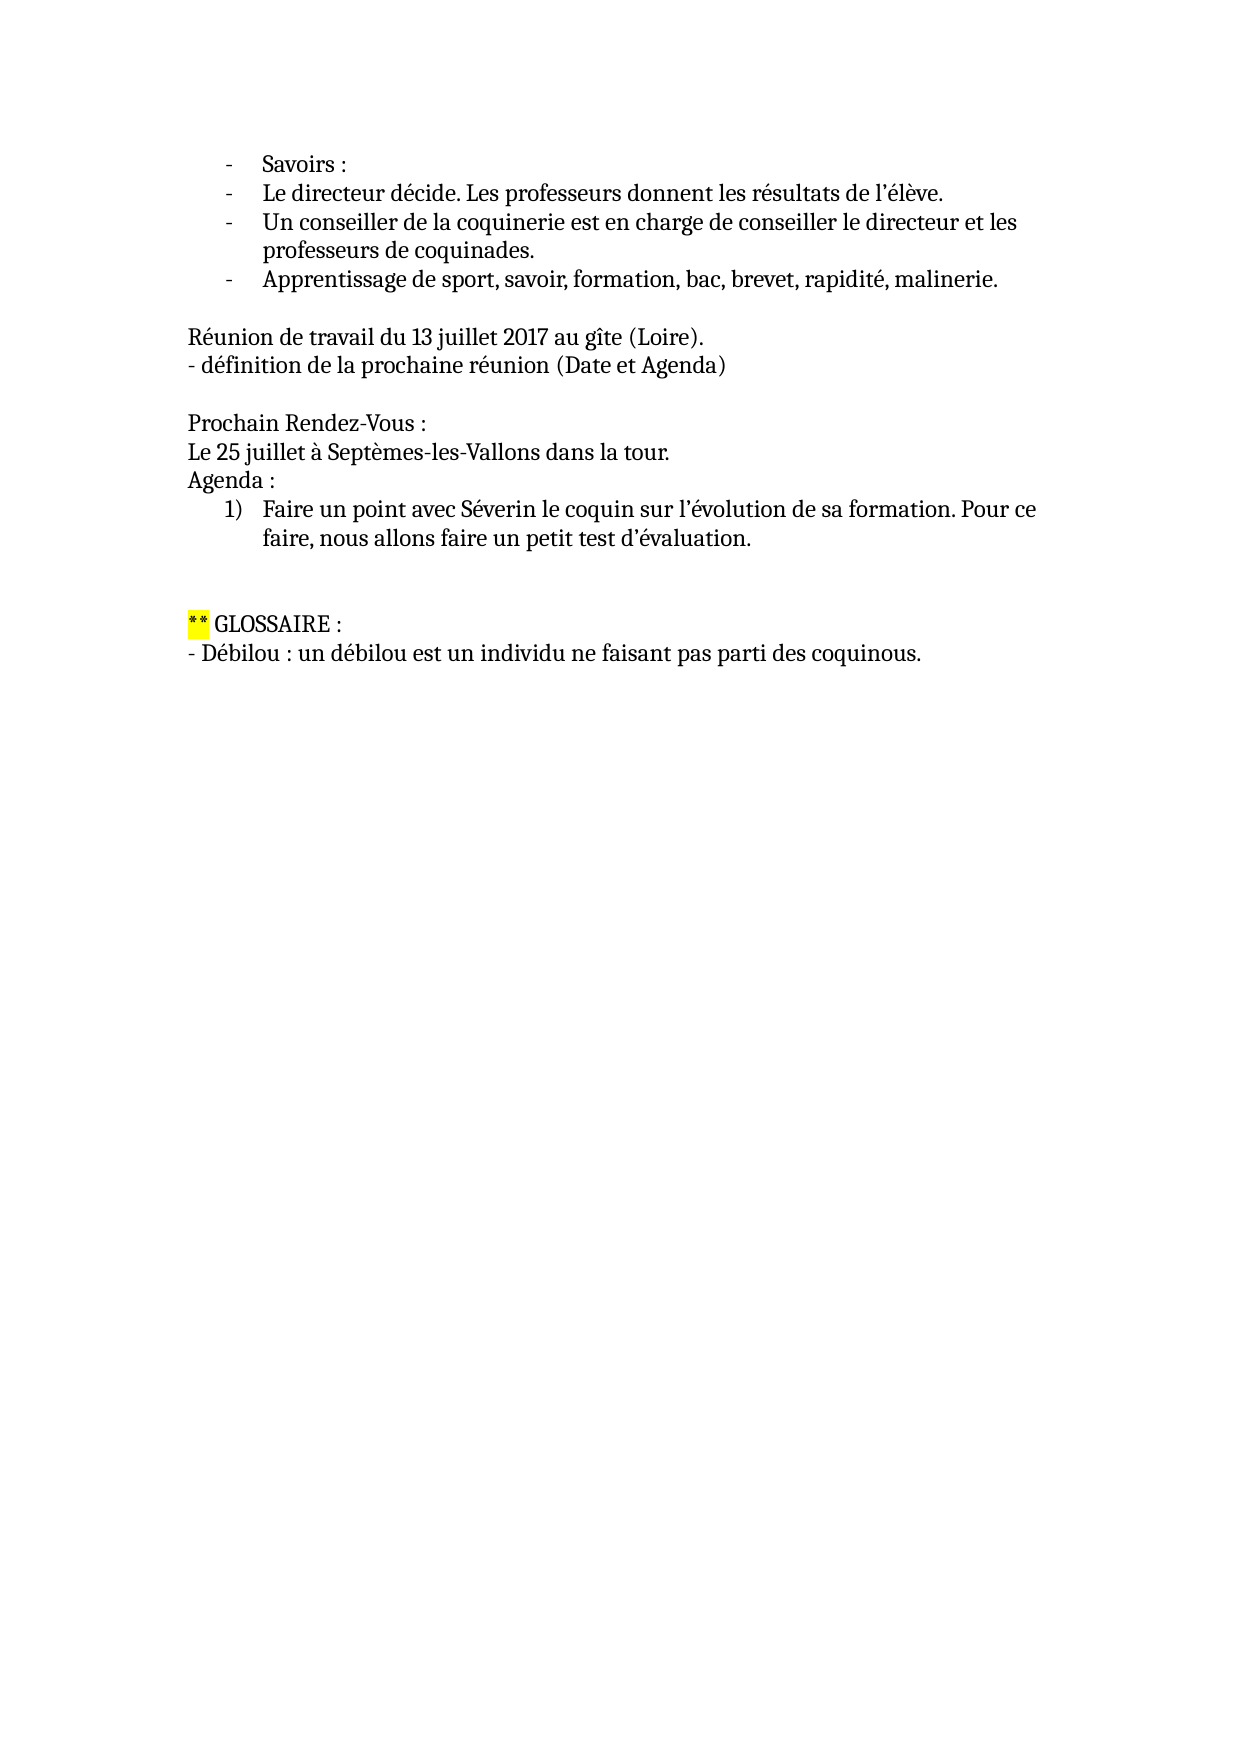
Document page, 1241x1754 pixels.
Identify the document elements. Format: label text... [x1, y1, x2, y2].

text - Débilou : un débilou est un individu ne faisant pas parti des coquinous. [187, 639, 1053, 667]
text ** GLOSSAIRE : [187, 610, 1053, 639]
text Réunion de travail du 13 juillet 2017 au gîte (Loire). [187, 322, 1053, 351]
text Le 25 juillet à Septèmes-les-Vallons dans la tour. [187, 437, 1053, 466]
list Savoirs : [225, 150, 1053, 179]
list Apprentissage de sport, savoir, formation, bac, brevet, rapidité, malinerie. [225, 265, 1053, 294]
text Agenda : [187, 466, 1053, 495]
text - définition de la prochaine réunion (Date et Agenda) [187, 351, 1053, 380]
list Faire un point avec Séverin le coquin sur l’évolution de sa formation. Pour ce faire, nous allons faire un petit test d’évaluation. [225, 495, 1053, 552]
list Le directeur décide. Les professeurs donnent les résultats de l’élève. [225, 179, 1053, 207]
list Un conseiller de la coquinerie est en charge de conseiller le directeur et les professeurs de coquinades. [225, 207, 1053, 265]
text Prochain Rendez-Vous : [187, 409, 1053, 437]
